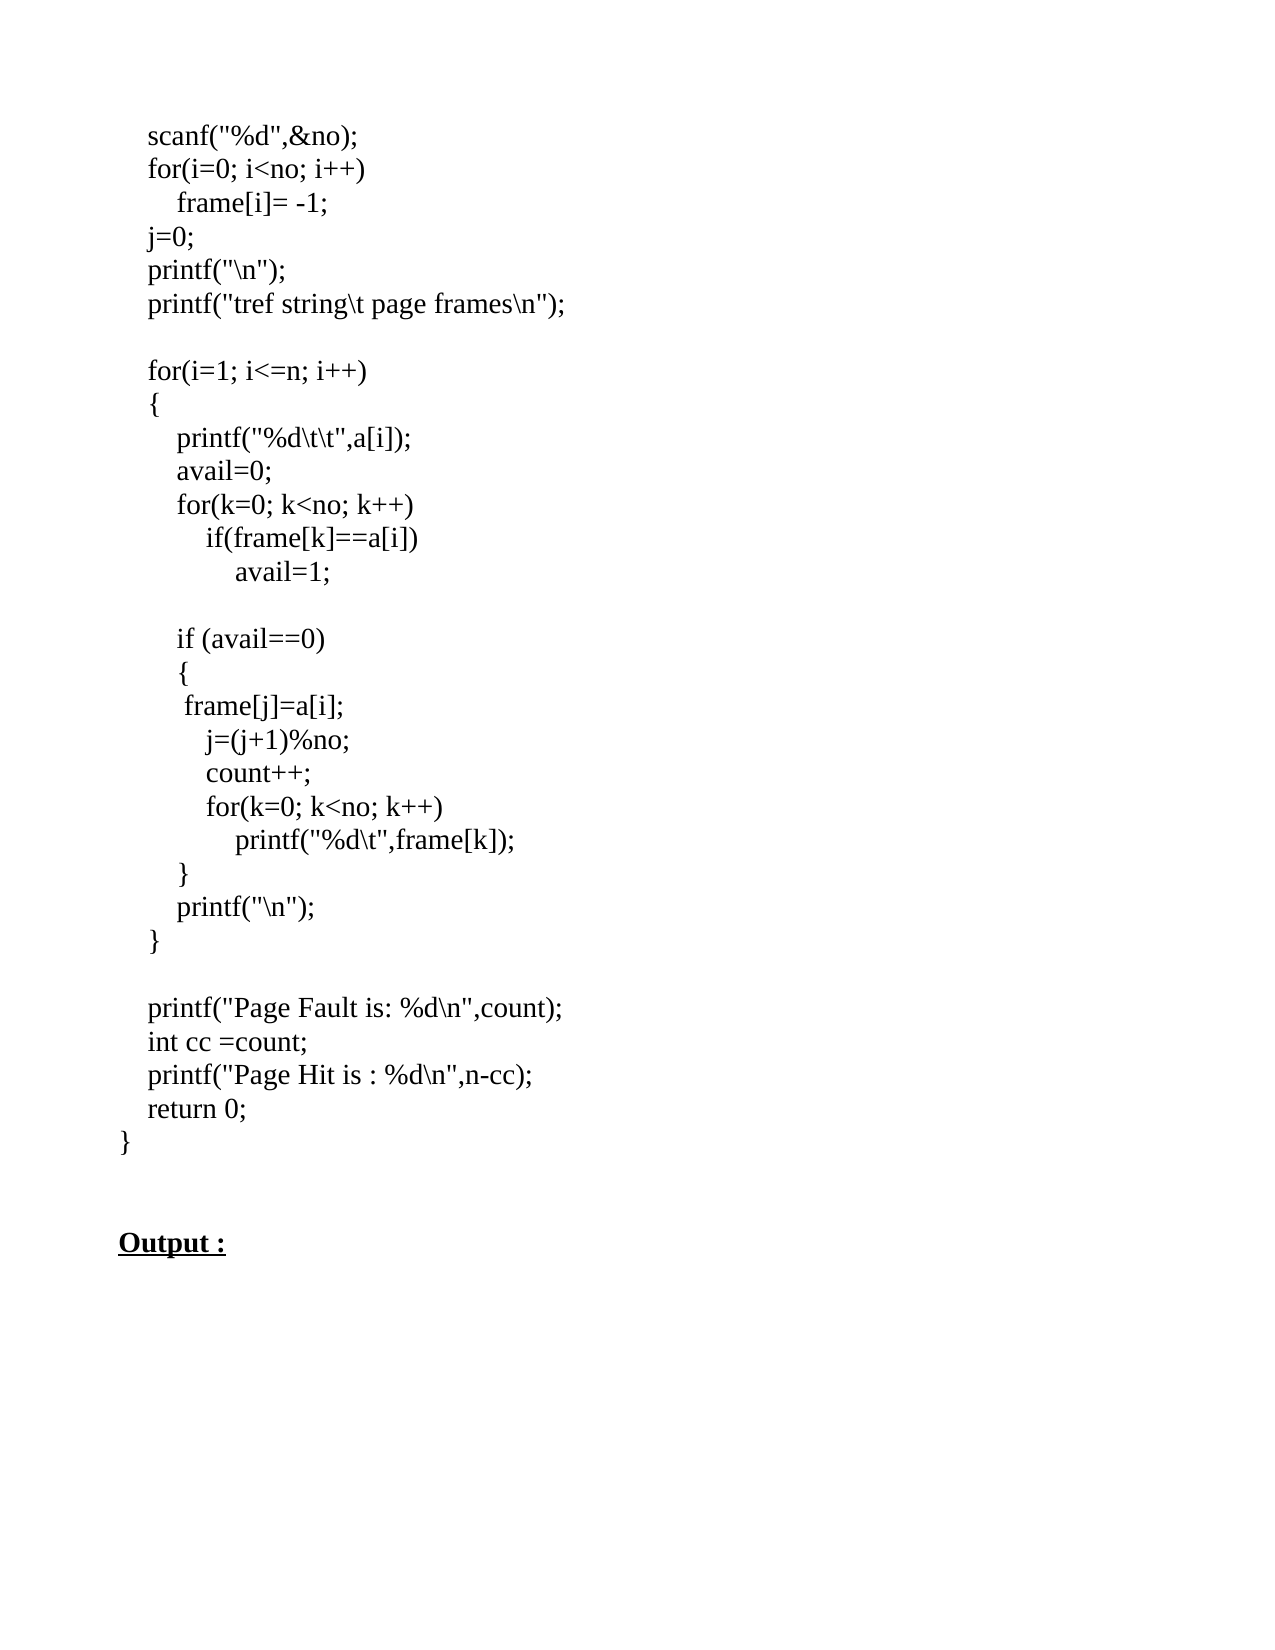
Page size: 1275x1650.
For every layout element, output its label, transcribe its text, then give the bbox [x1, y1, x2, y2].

text for(i=0; i<no; i++) [118, 152, 1157, 185]
text avail=1; [118, 554, 1157, 588]
text } [118, 1124, 1157, 1158]
text printf("%d\t\t",a[i]); [118, 420, 1157, 453]
text int cc =count; [118, 1024, 1157, 1057]
text printf("\n"); [118, 889, 1157, 923]
text count++; [118, 755, 1157, 789]
text Output : [118, 1225, 1157, 1258]
text printf("\n"); [118, 252, 1157, 286]
text if (avail==0) [118, 621, 1157, 655]
text j=0; [118, 219, 1157, 252]
text frame[j]=a[i]; [118, 688, 1157, 722]
text { [118, 386, 1157, 420]
text avail=0; [118, 453, 1157, 487]
text printf("Page Hit is : %d\n",n-cc); [118, 1057, 1157, 1091]
text printf("tref string\t page frames\n"); [118, 286, 1157, 319]
text } [118, 923, 1157, 957]
text for(k=0; k<no; k++) [118, 789, 1157, 822]
text frame[i]= -1; [118, 185, 1157, 219]
text for(i=1; i<=n; i++) [118, 353, 1157, 386]
text scanf("%d",&no); [118, 118, 1157, 152]
text return 0; [118, 1091, 1157, 1124]
text printf("Page Fault is: %d\n",count); [118, 990, 1157, 1024]
text { [118, 655, 1157, 688]
text } [118, 856, 1157, 889]
text printf("%d\t",frame[k]); [118, 822, 1157, 856]
text j=(j+1)%no; [118, 722, 1157, 755]
text for(k=0; k<no; k++) [118, 487, 1157, 521]
text if(frame[k]==a[i]) [118, 521, 1157, 554]
